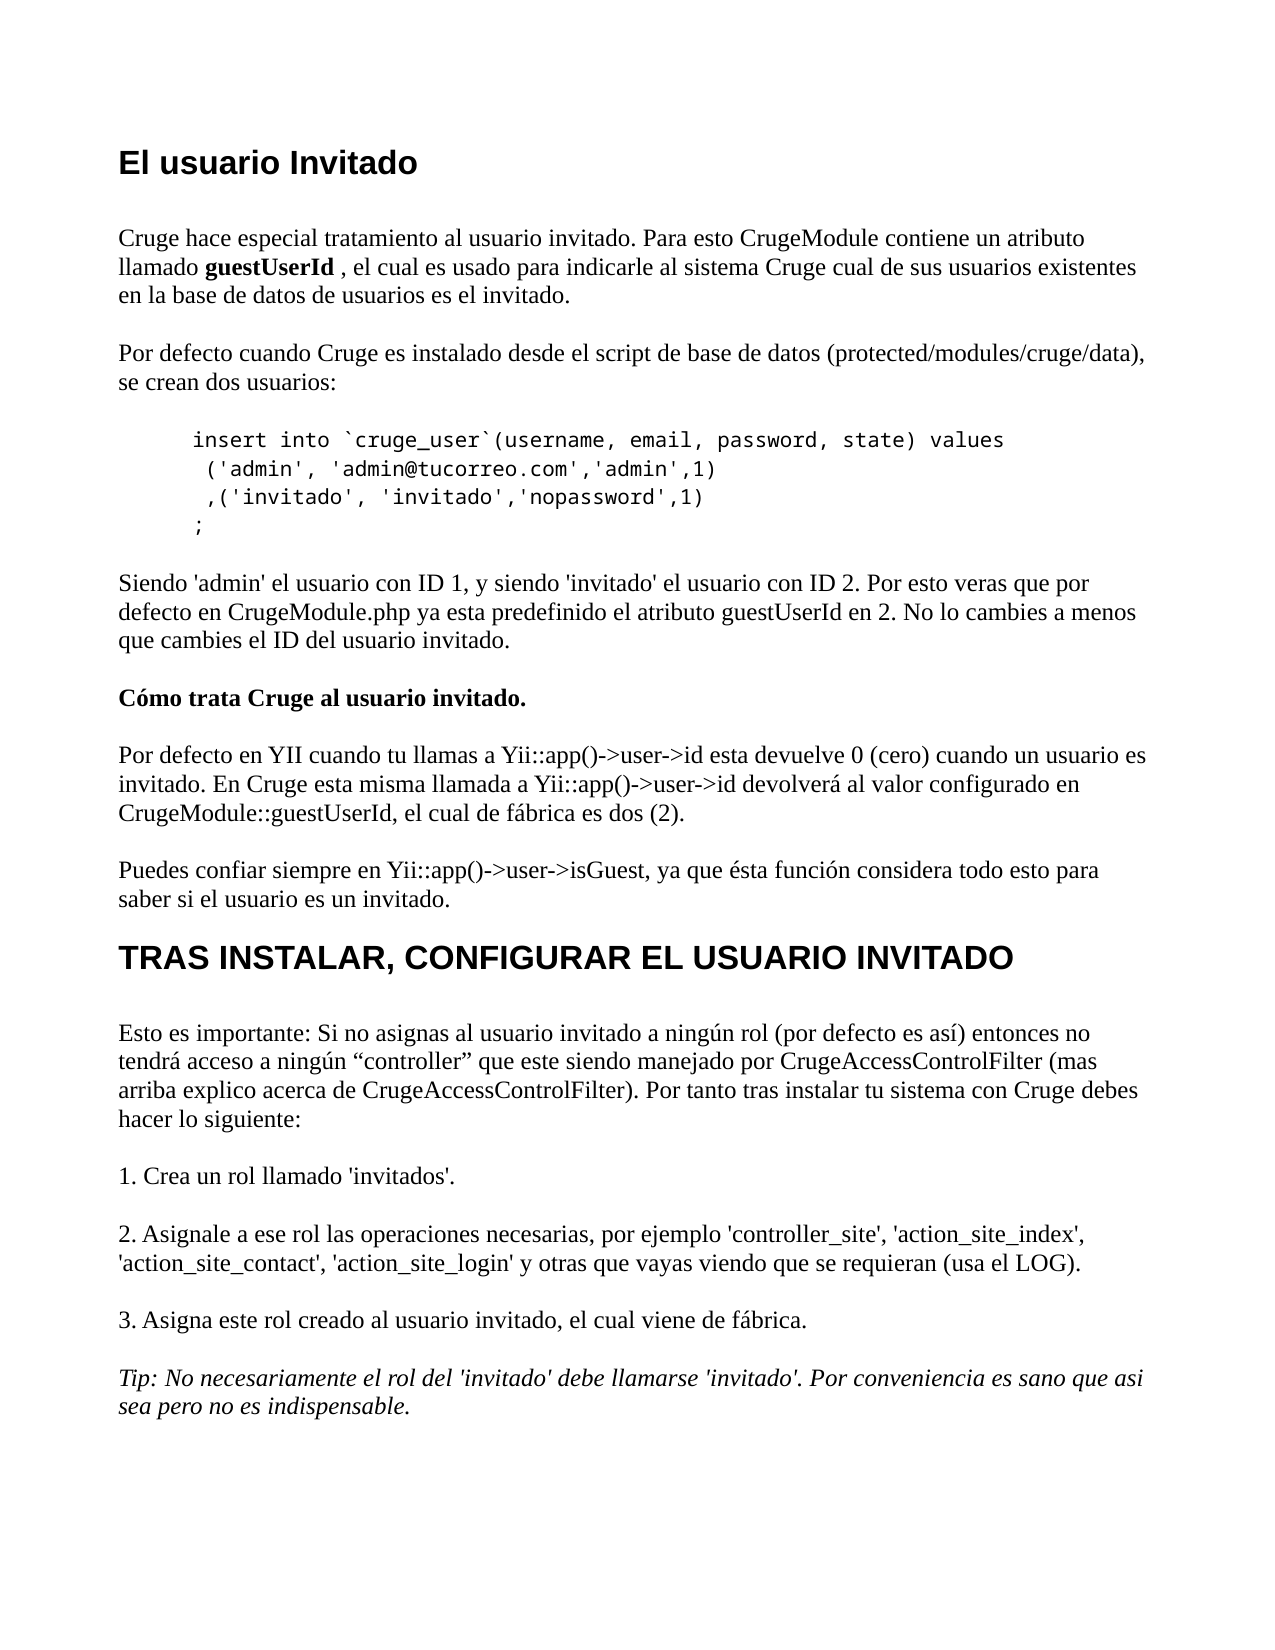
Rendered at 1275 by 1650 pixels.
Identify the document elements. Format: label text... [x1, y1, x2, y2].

text Por defecto en YII cuando tu llamas a Yii::app()->user->id esta devuelve 0 (cero) cuando un usuario es invitado. En Cruge esta misma llamada a Yii::app()->user->id devolverá al valor configurado en CrugeModule::guestUserId, el cual de fábrica es dos (2). [118, 740, 1157, 827]
text ('admin', 'admin@tucorreo.com','admin',1) [118, 454, 1157, 482]
subtitle El usuario Invitado [118, 143, 1157, 182]
text 1. Crea un rol llamado 'invitados'. [118, 1161, 1157, 1190]
text Puedes confiar siempre en Yii::app()->user->isGuest, ya que ésta función considera todo esto para saber si el usuario es un invitado. [118, 855, 1157, 913]
text 3. Asigna este rol creado al usuario invitado, el cual viene de fábrica. [118, 1305, 1157, 1334]
text Por defecto cuando Cruge es instalado desde el script de base de datos (protected/modules/cruge/data), se crean dos usuarios: [118, 338, 1157, 396]
text 2. Asignale a ese rol las operaciones necesarias, por ejemplo 'controller_site', 'action_site_index', 'action_site_contact', 'action_site_login' y otras que vayas viendo que se requieran (usa el LOG). [118, 1219, 1157, 1276]
text Cómo trata Cruge al usuario invitado. [118, 683, 1157, 712]
text Esto es importante: Si no asignas al usuario invitado a ningún rol (por defecto es así) entonces no tendrá acceso a ningún “controller” que este siendo manejado por CrugeAccessControlFilter (mas arriba explico acerca de CrugeAccessControlFilter). Por tanto tras instalar tu sistema con Cruge debes hacer lo siguiente: [118, 1018, 1157, 1133]
text Tip: No necesariamente el rol del 'invitado' debe llamarse 'invitado'. Por conveniencia es sano que asi sea pero no es indispensable. [118, 1363, 1157, 1420]
text insert into `cruge_user`(username, email, password, state) values [118, 424, 1157, 454]
text ,('invitado', 'invitado','nopassword',1) [118, 482, 1157, 511]
text Siendo 'admin' el usuario con ID 1, y siendo 'invitado' el usuario con ID 2. Por esto veras que por defecto en CrugeModule.php ya esta predefinido el atributo guestUserId en 2. No lo cambies a menos que cambies el ID del usuario invitado. [118, 568, 1157, 654]
text Cruge hace especial tratamiento al usuario invitado. Para esto CrugeModule contiene un atributo llamado guestUserId , el cual es usado para indicarle al sistema Cruge cual de sus usuarios existentes en la base de datos de usuarios es el invitado. [118, 223, 1157, 309]
text ; [118, 511, 1157, 539]
subtitle TRAS INSTALAR, CONFIGURAR EL USUARIO INVITADO [118, 938, 1157, 976]
